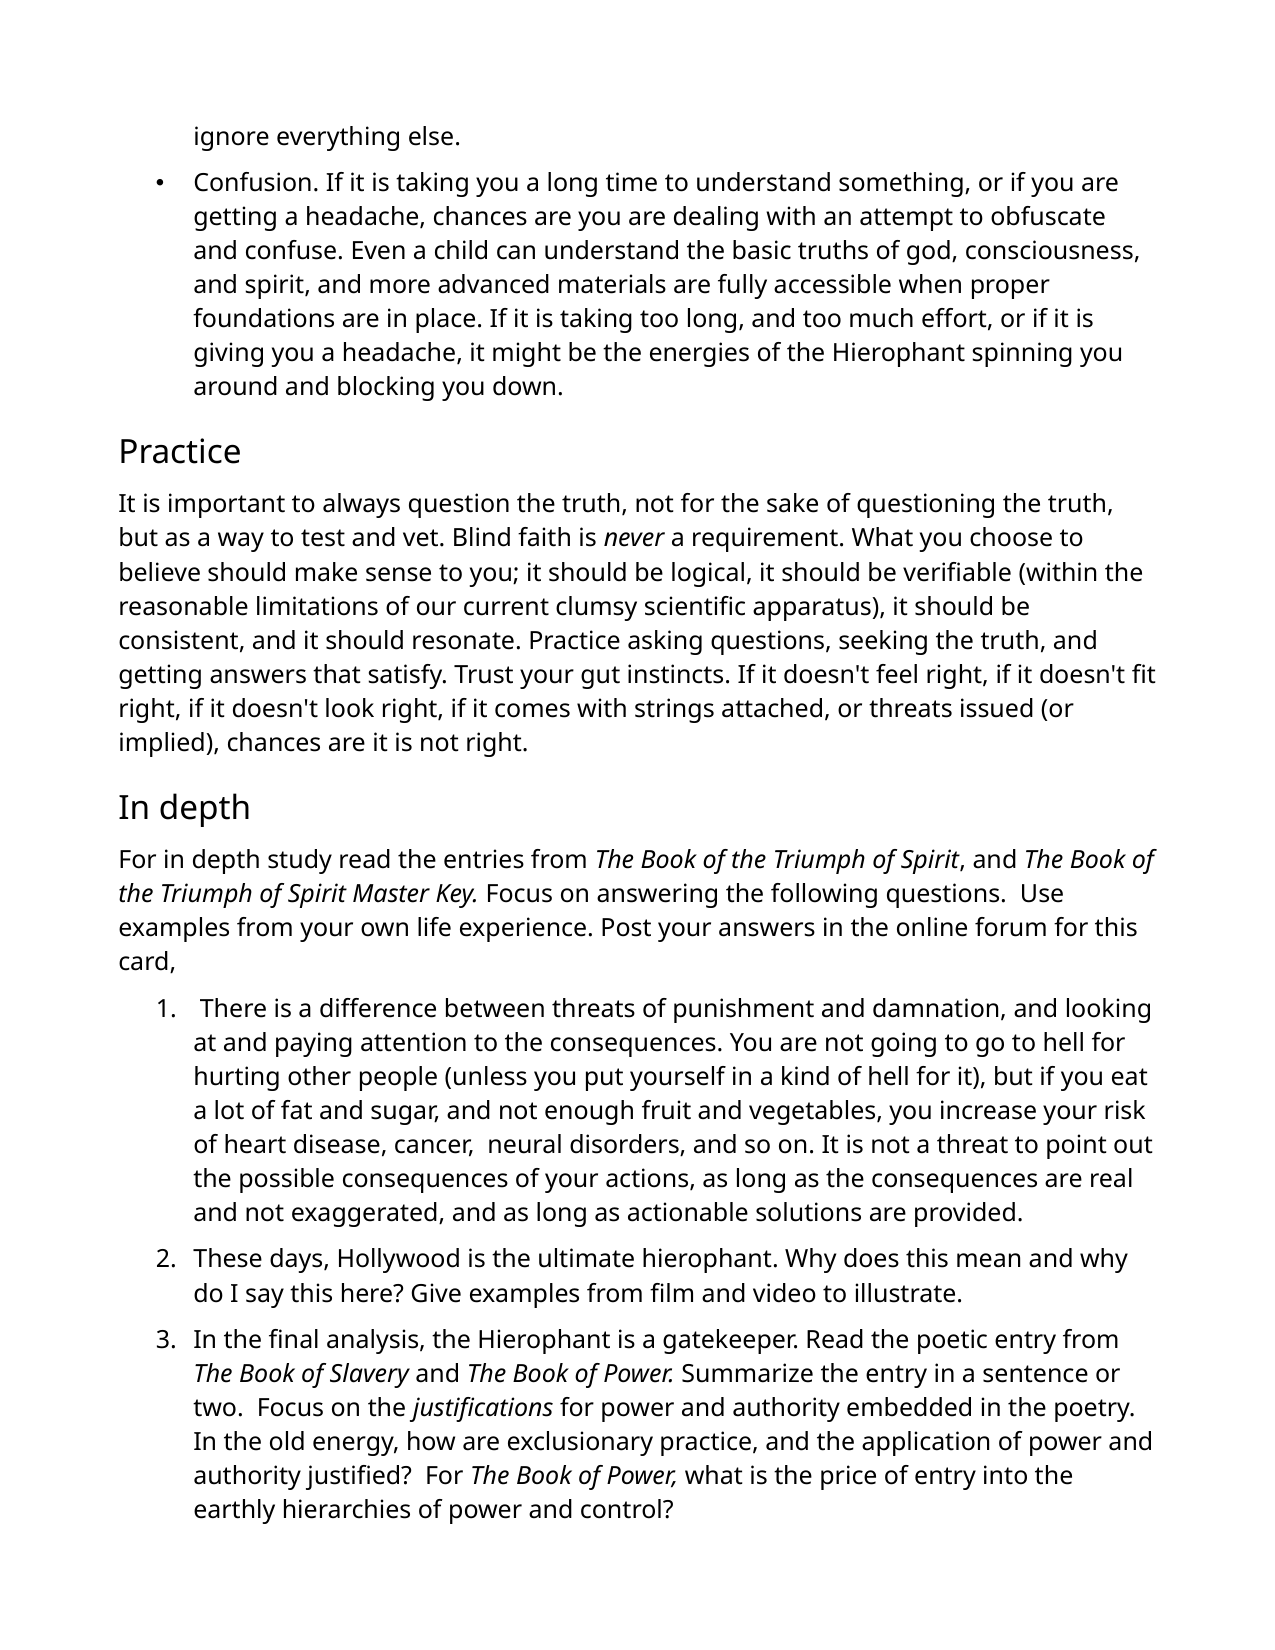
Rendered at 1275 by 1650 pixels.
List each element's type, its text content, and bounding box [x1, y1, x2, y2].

list In the final analysis, the Hierophant is a gatekeeper. Read the poetic entry from The Book of Slavery and The Book of Power. Summarize the entry in a sentence or two. Focus on the justifications for power and authority embedded in the poetry. In the old energy, how are exclusionary practice, and the application of power and authority justified? For The Book of Power, what is the price of entry into the earthly hierarchies of power and control? [156, 1322, 1157, 1526]
text For in depth study read the entries from The Book of the Triumph of Spirit, and The Book of the Triumph of Spirit Master Key. Focus on answering the following questions. Use examples from your own life experience. Post your answers in the online forum for this card, [118, 841, 1157, 978]
list ignore everything else. [156, 118, 1157, 152]
list Confusion. If it is taking you a long time to understand something, or if you are getting a headache, chances are you are dealing with an attempt to obfuscate and confuse. Even a child can understand the basic truths of god, consciousness, and spirit, and more advanced materials are fully accessible when proper foundations are in place. If it is taking too long, and too much effort, or if it is giving you a headache, it might be the energies of the Hierophant spinning you around and blocking you down. [156, 165, 1157, 403]
subtitle Practice [118, 428, 1157, 473]
text It is important to always question the truth, not for the sake of questioning the truth, but as a way to test and vet. Blind faith is never a requirement. What you choose to believe should make sense to you; it should be logical, it should be verifiable (within the reasonable limitations of our current clumsy scientific apparatus), it should be consistent, and it should resonate. Practice asking questions, seeking the truth, and getting answers that satisfy. Trust your gut instincts. If it doesn't feel right, if it doesn't fit right, if it doesn't look right, if it comes with strings attached, or threats issued (or implied), chances are it is not right. [118, 486, 1157, 758]
list There is a difference between threats of punishment and damnation, and looking at and paying attention to the consequences. You are not going to go to hell for hurting other people (unless you put yourself in a kind of hell for it), but if you eat a lot of fat and sugar, and not enough fruit and vegetables, you increase your risk of heart disease, cancer, neural disorders, and so on. It is not a threat to point out the possible consequences of your actions, as long as the consequences are real and not exaggerated, and as long as actionable solutions are provided. [156, 990, 1157, 1229]
list These days, Hollywood is the ultimate hierophant. Why does this mean and why do I say this here? Give examples from film and video to illustrate. [156, 1241, 1157, 1309]
subtitle In depth [118, 783, 1157, 829]
